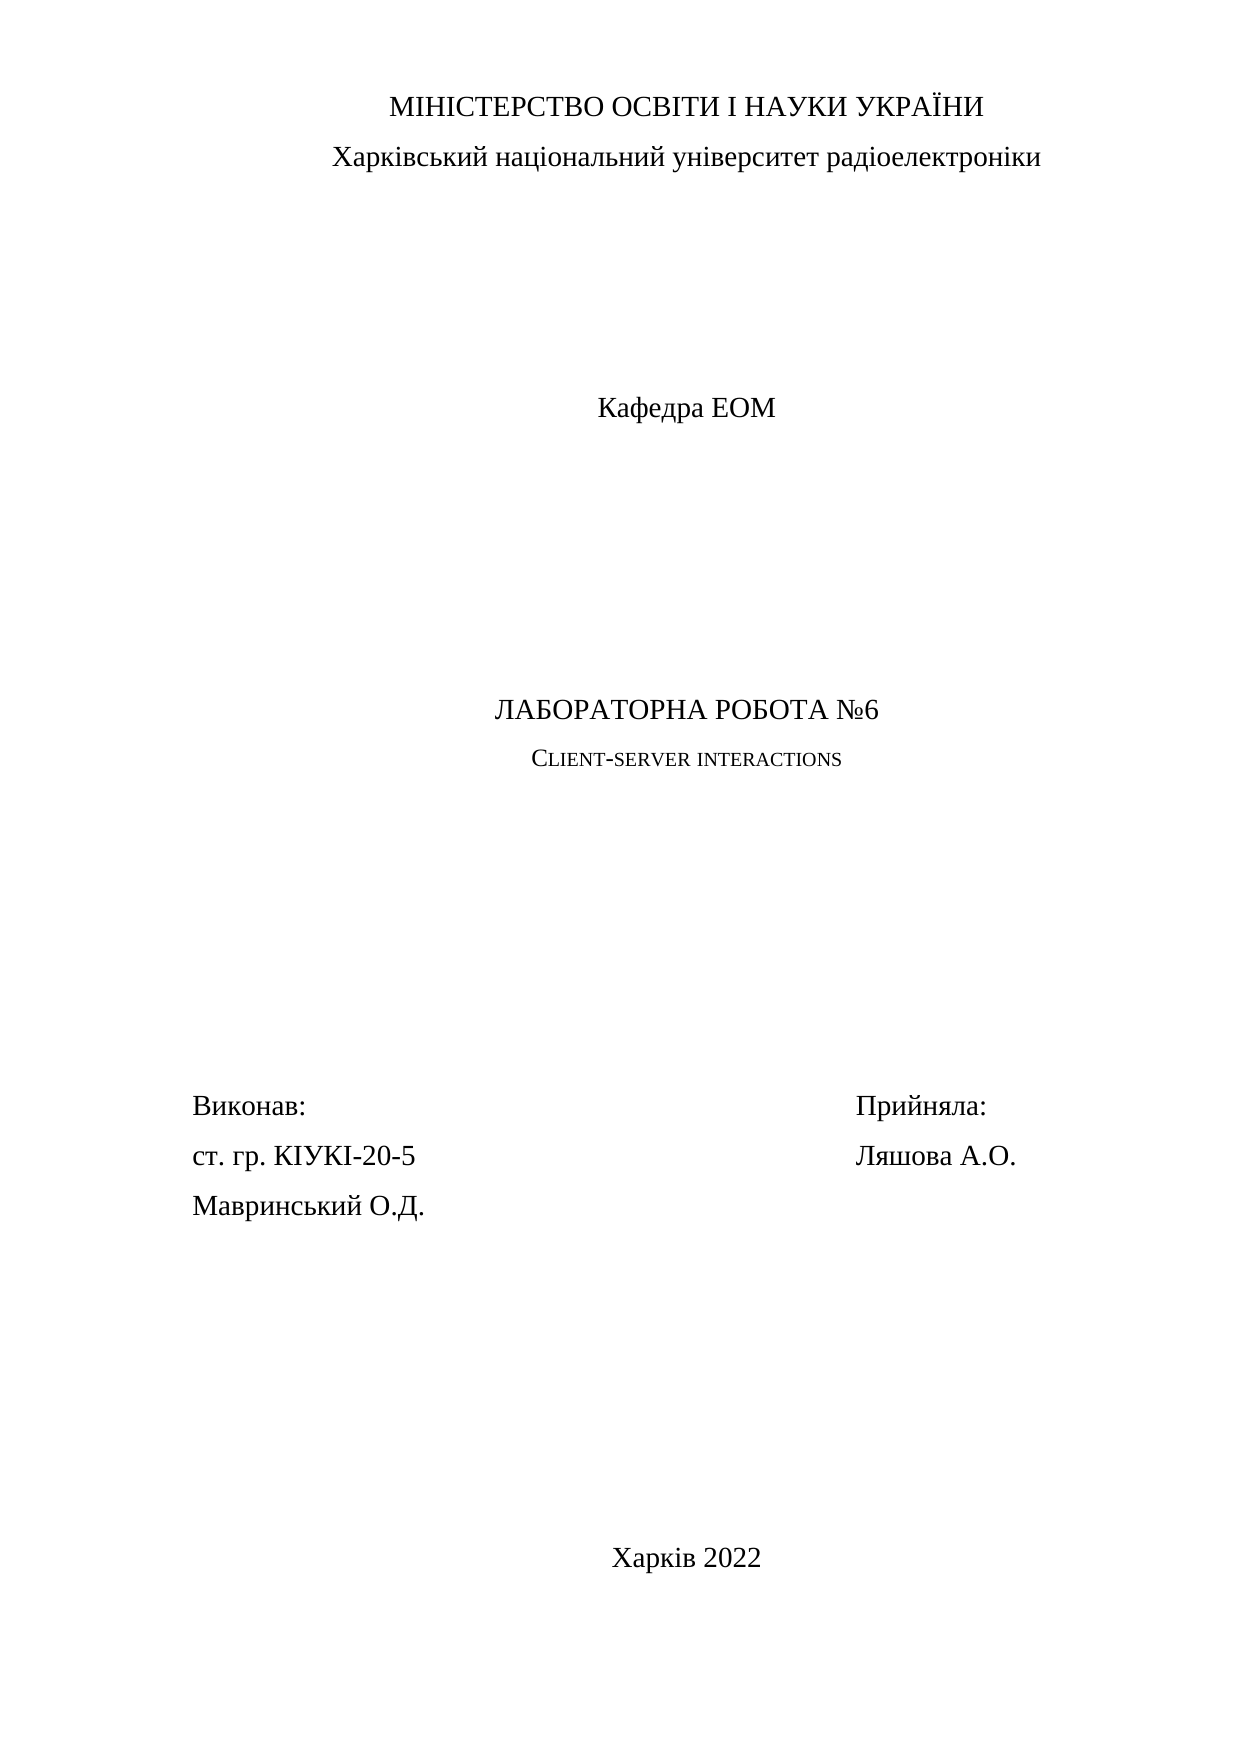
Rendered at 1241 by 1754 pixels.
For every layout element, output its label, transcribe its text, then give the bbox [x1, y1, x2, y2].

text Мавринський О.Д. [118, 1188, 1181, 1222]
text Харків 2022 [118, 1541, 1181, 1574]
text ст. гр. КІУКІ-20-5 Ляшова А.О. [118, 1138, 1181, 1172]
text ЛАБОРАТОРНА РОБОТА №6 [118, 692, 1181, 726]
text Виконав: Прийняла: [118, 1088, 1181, 1121]
text Харківський національний університет радіоелектроніки [118, 139, 1181, 172]
text Client-server interactions [118, 743, 1181, 771]
text МІНІСТЕРСТВО ОСВІТИ І НАУКИ УКРАЇНИ [118, 89, 1181, 122]
text Кафедра ЕОМ [118, 391, 1181, 424]
